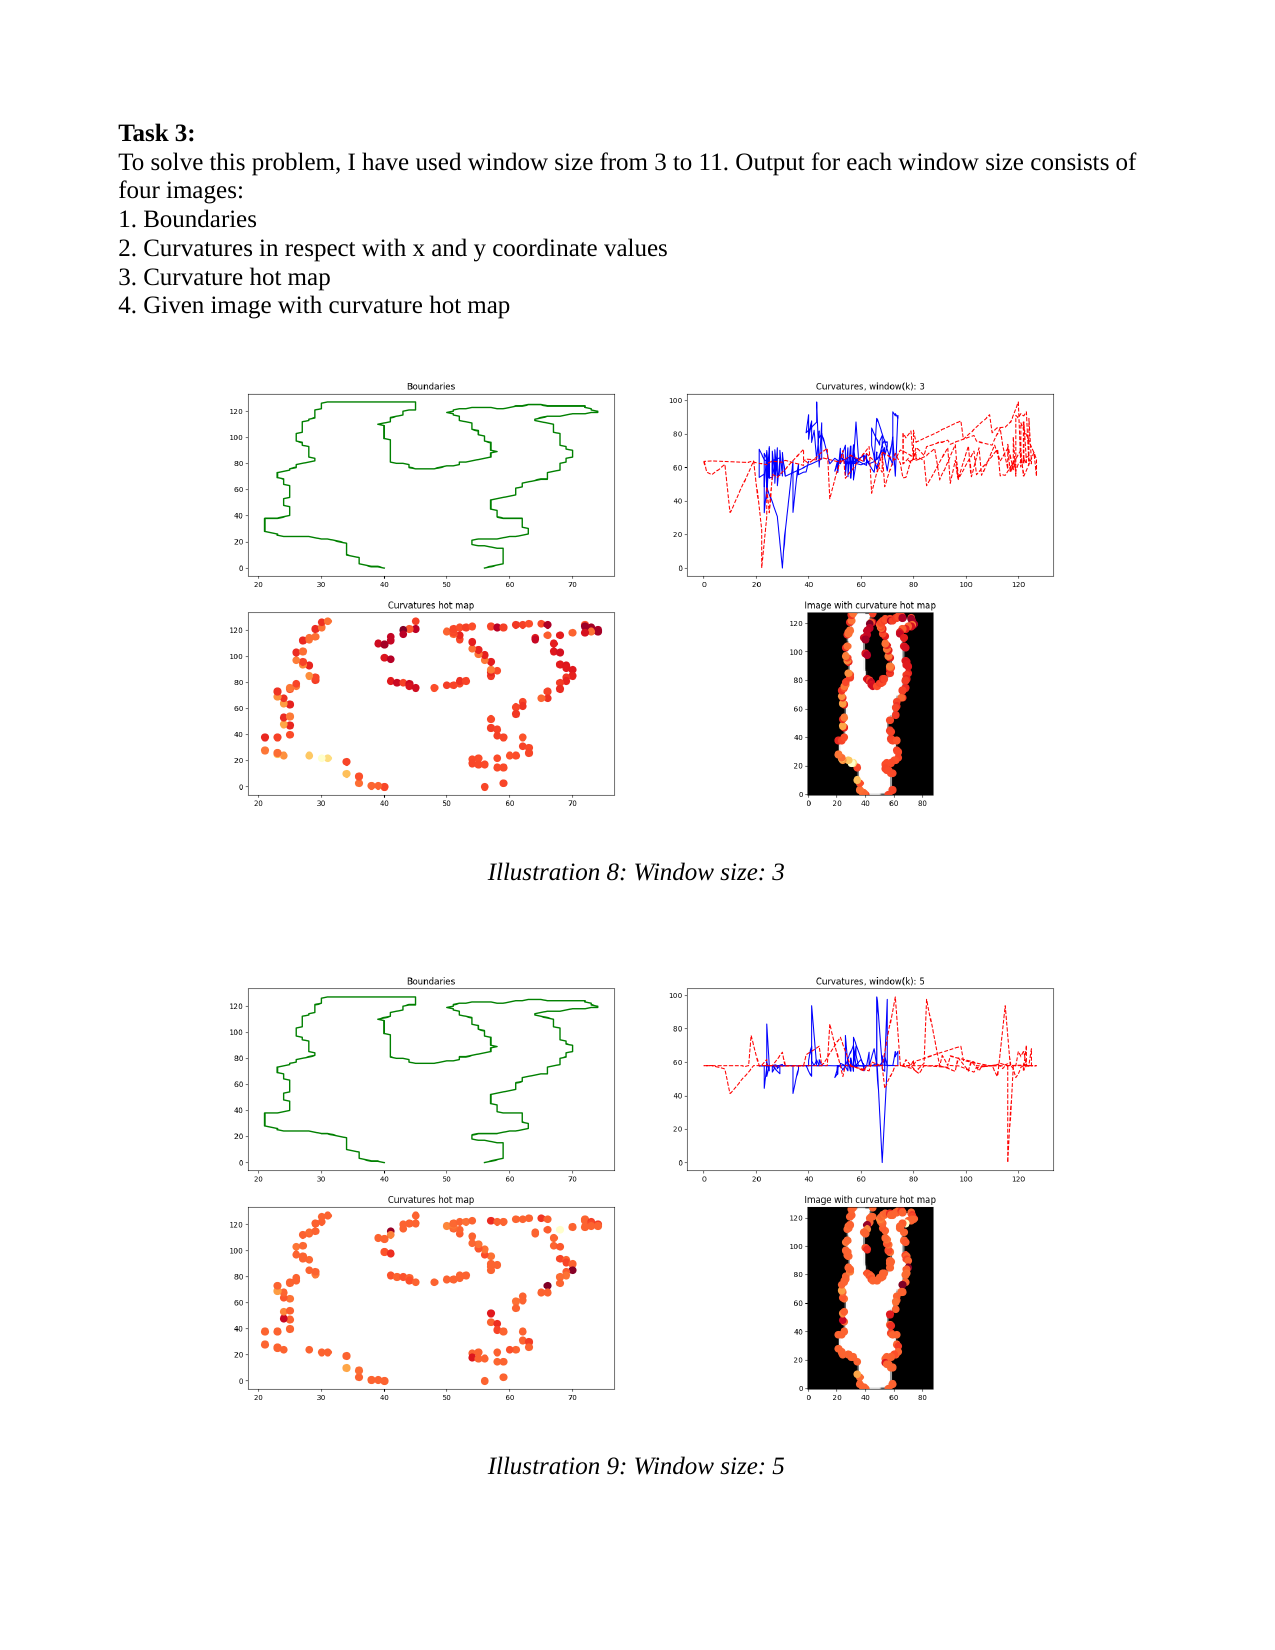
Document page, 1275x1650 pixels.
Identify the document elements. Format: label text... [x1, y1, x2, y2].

text 2. Curvatures in respect with x and y coordinate values [118, 233, 1157, 262]
text 4. Given image with curvature hot map [118, 291, 1157, 319]
picture [118, 926, 1157, 1446]
text Illustration 8: Window size: 3 [118, 852, 1157, 885]
text 3. Curvature hot map [118, 262, 1157, 291]
text Illustration 9: Window size: 5 [118, 1446, 1157, 1480]
text To solve this problem, I have used window size from 3 to 11. Output for each window size consists of four images: [118, 147, 1157, 204]
picture [118, 331, 1157, 852]
text 1. Boundaries [118, 204, 1157, 233]
text Task 3: [118, 118, 1157, 147]
